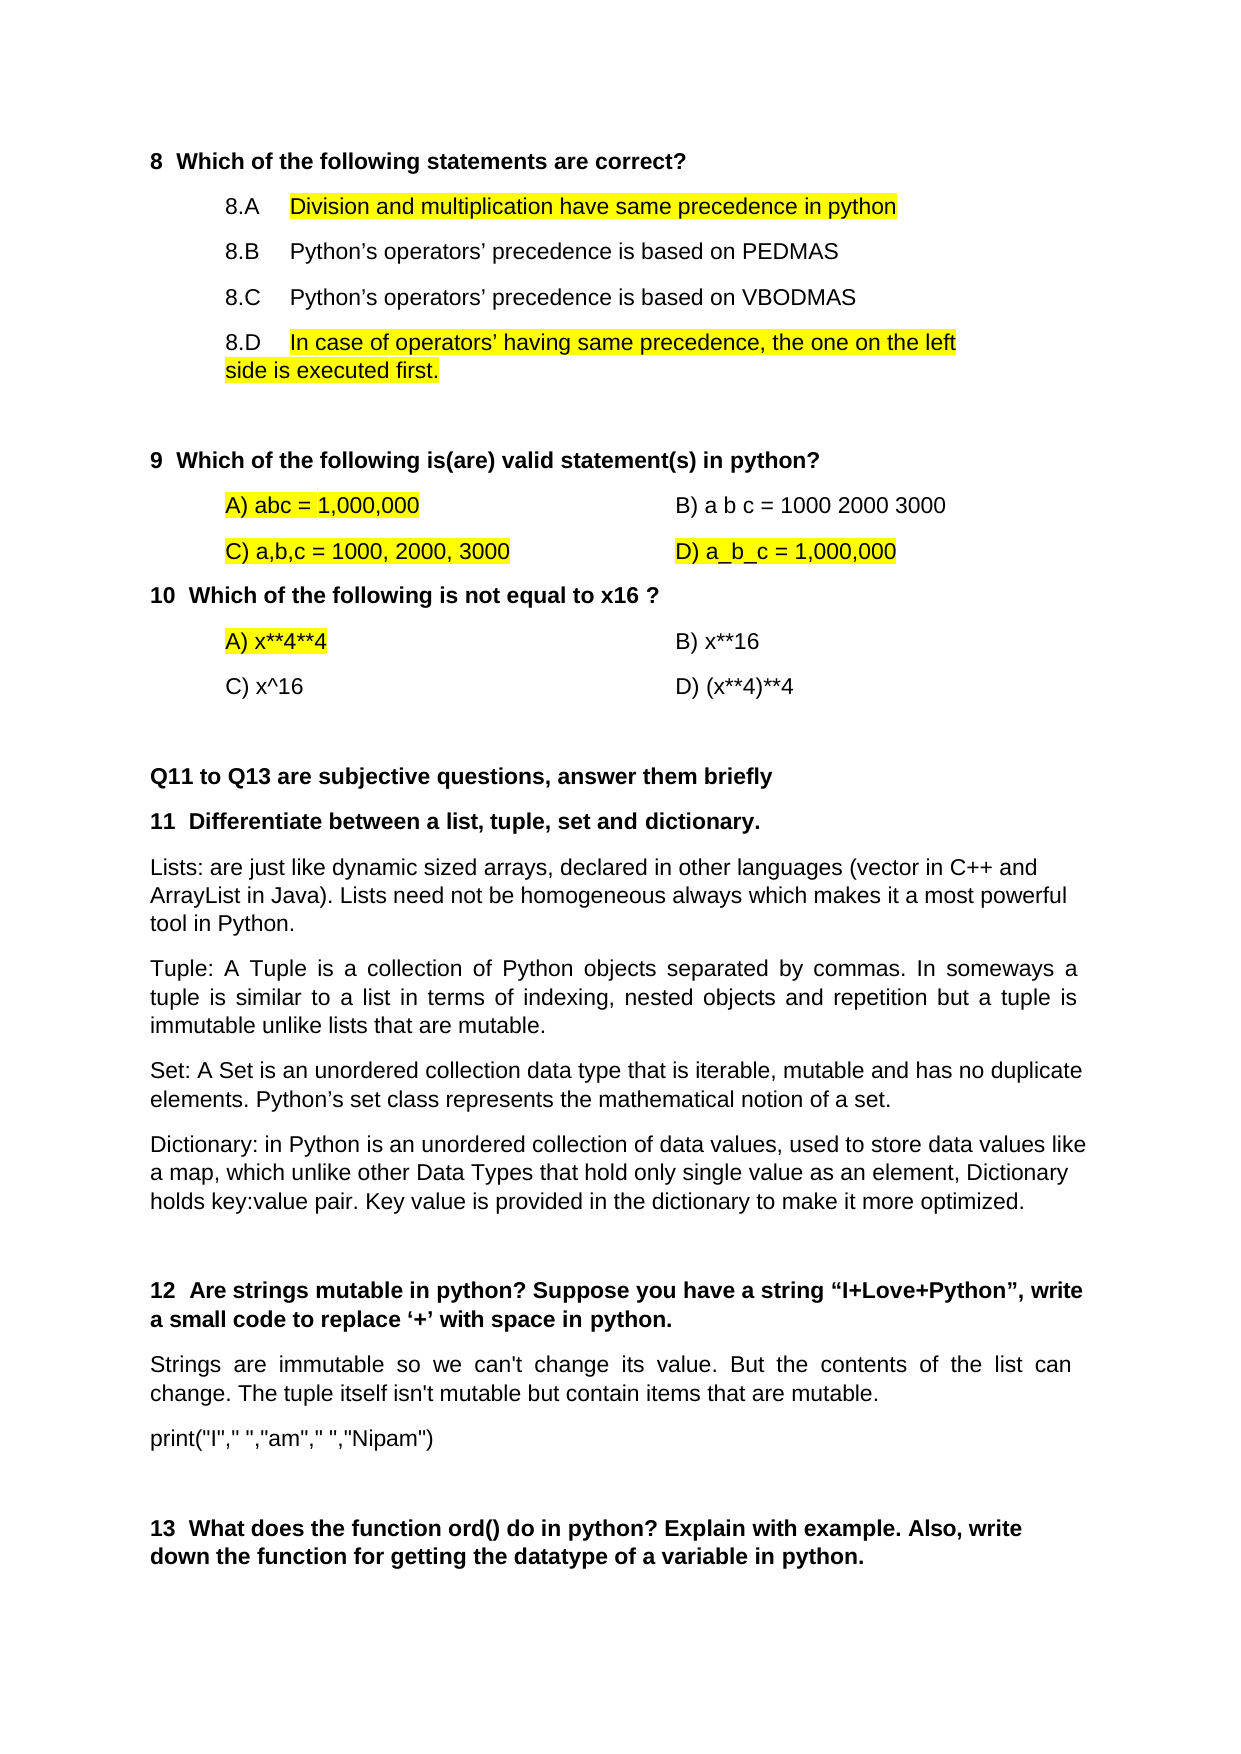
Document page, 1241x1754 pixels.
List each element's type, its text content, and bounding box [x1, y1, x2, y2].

text Tuple: A Tuple is a collection of Python objects separated by commas. In someways a tuple is similar to a list in terms of indexing, nested objects and repetition but a tuple is immutable unlike lists that are mutable. [150, 955, 1078, 1039]
text Set: A Set is an unordered collection data type that is iterable, mutable and has no duplicate elements. Python’s set class represents the mathematical notion of a set. [150, 1057, 1083, 1112]
text Strings are immutable so we can't change its value. But the contents of the list can change. The tuple itself isn't mutable but contain items that are mutable. [150, 1351, 1073, 1406]
subtitle What does the function ord() do in python? Explain with example. Also, write down the function for getting the datatype of a variable in python. [150, 1515, 1024, 1570]
list Differentiate between a list, tuple, set and dictionary. [150, 808, 1103, 834]
list Which of the following statements are correct? [150, 148, 1103, 174]
list Python’s operators’ precedence is based on PEDMAS [225, 238, 1103, 264]
list Division and multiplication have same precedence in python [225, 193, 1103, 219]
text C) a,b,c = 1000, 2000, 3000 D) a_b_c = 1,000,000 [225, 538, 1103, 564]
list Python’s operators’ precedence is based on VBODMAS [225, 284, 1103, 310]
subtitle Are strings mutable in python? Suppose you have a string “I+Love+Python”, write a small code to replace ‘+’ with space in python. [150, 1277, 1084, 1332]
subtitle Q11 to Q13 are subjective questions, answer them briefly [150, 763, 1103, 789]
text A) abc = 1,000,000 B) a b c = 1000 2000 3000 [225, 492, 1103, 518]
text Dictionary: in Python is an unordered collection of data values, used to store data values like a map, which unlike other Data Types that hold only single value as an element, Dictionary holds key:value pair. Key value is provided in the dictionary to make it more optimized. [150, 1131, 1097, 1214]
text A) x**4**4 B) x**16 [225, 628, 1103, 654]
subtitle Which of the following is(are) valid statement(s) in python? [150, 447, 1103, 473]
list In case of operators’ having same precedence, the one on the left side is executed first. [225, 329, 993, 383]
text Lists: are just like dynamic sized arrays, declared in other languages (vector in C++ and ArrayList in Java). Lists need not be homogeneous always which makes it a most powerful tool in Python. [150, 853, 1069, 937]
text print("I"," ","am"," ","Nipam") [150, 1425, 1103, 1451]
text C) x^16 D) (x**4)**4 [225, 673, 1103, 699]
subtitle Which of the following is not equal to x16 ? [150, 582, 1103, 608]
